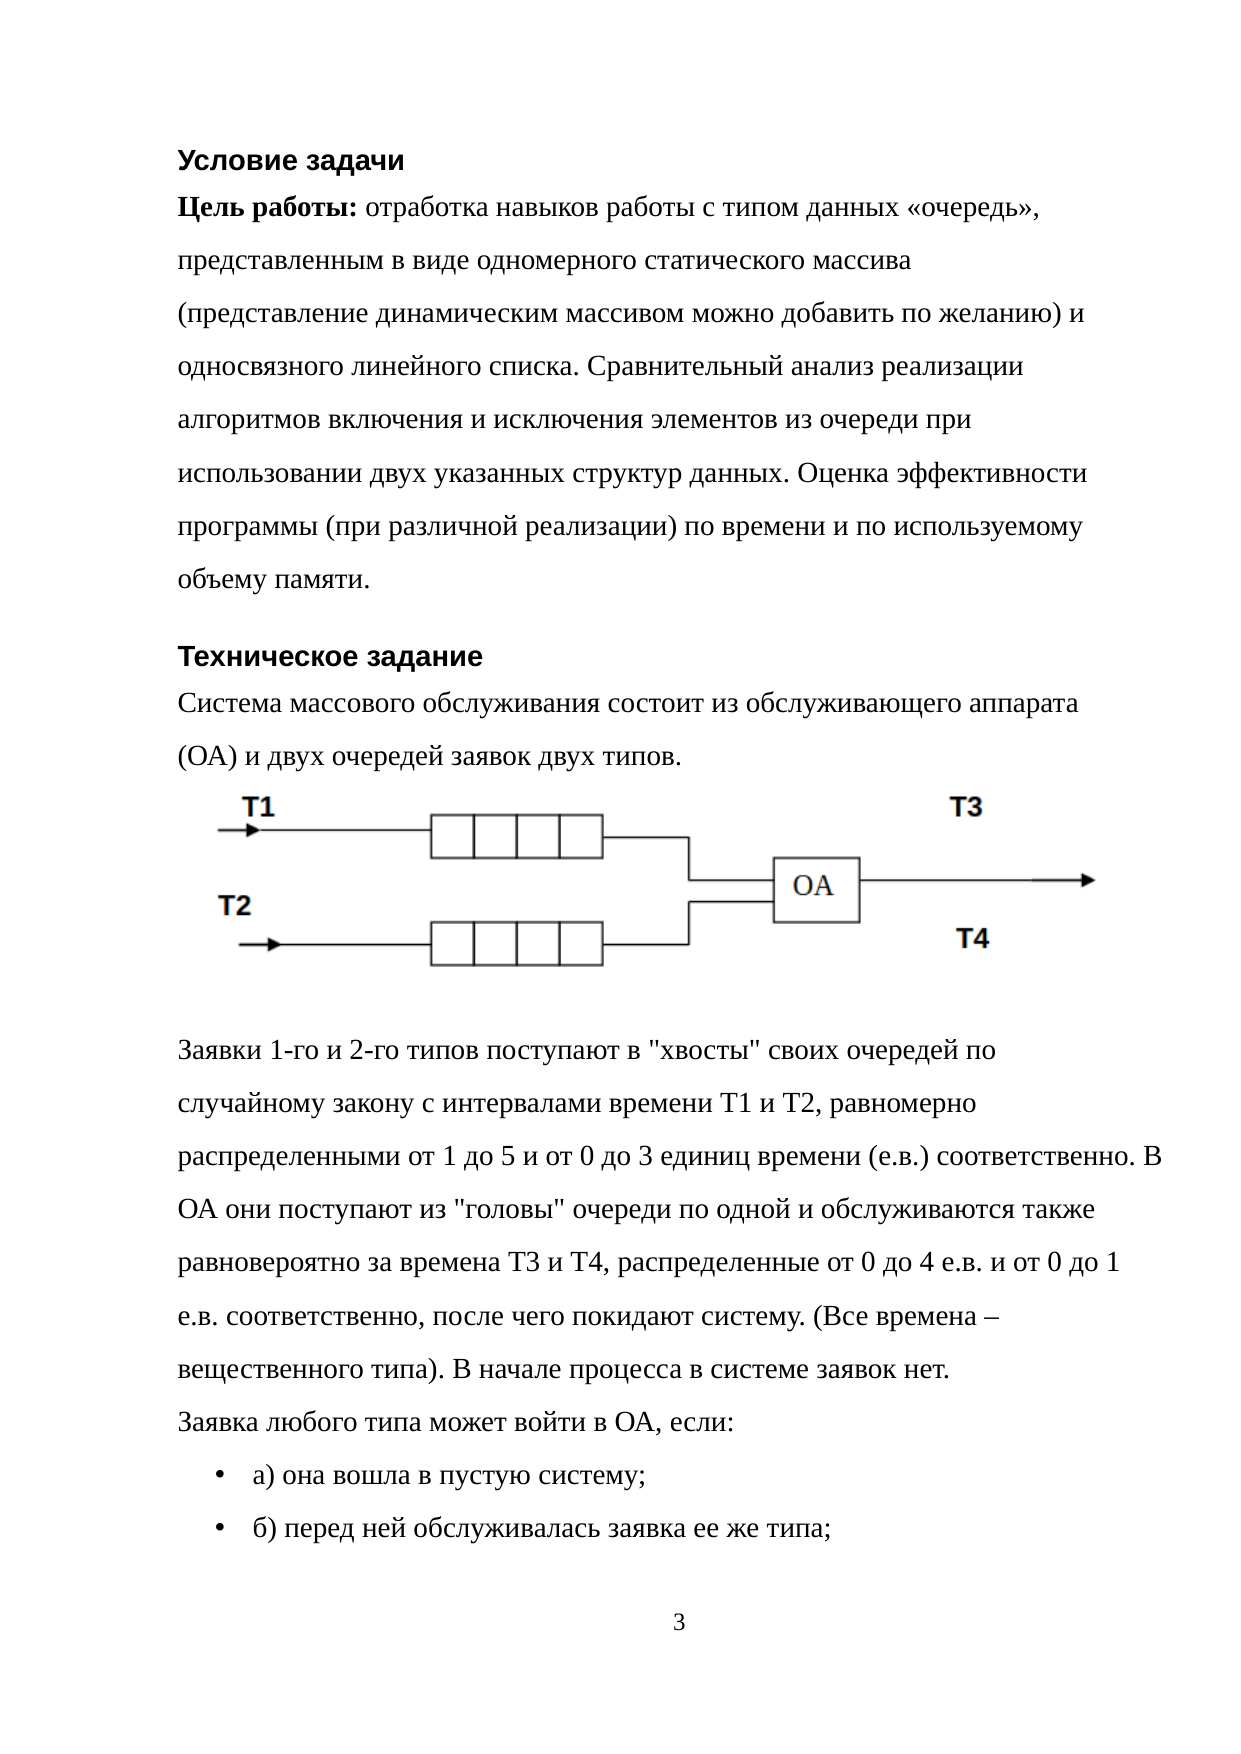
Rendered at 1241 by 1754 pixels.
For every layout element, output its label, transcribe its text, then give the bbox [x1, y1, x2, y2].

text Система массового обслуживания состоит из обслуживающего аппарата [177, 685, 1181, 719]
text (ОА) и двух очередей заявок двух типов. [177, 738, 1181, 772]
subtitle Техническое задание [177, 639, 1181, 673]
text равновероятно за времена Т3 и Т4, распределенные от 0 до 4 е.в. и от 0 до 1 [177, 1244, 1181, 1278]
subtitle Условие задачи [177, 143, 1181, 177]
text объему памяти. [177, 561, 1181, 594]
text е.в. соответственно, после чего покидают систему. (Все времена – [177, 1298, 1181, 1331]
text (представление динамическим массивом можно добавить по желанию) и [177, 295, 1181, 329]
text алгоритмов включения и исключения элементов из очереди при [177, 402, 1181, 435]
text Заявки 1-го и 2-го типов поступают в "хвосты" своих очередей по [177, 1032, 1181, 1066]
text представленным в виде одномерного статического массива [177, 242, 1181, 276]
list а) она вошла в пустую систему; [215, 1457, 1181, 1491]
text ОА они поступают из "головы" очереди по одной и обслуживаются также [177, 1191, 1181, 1225]
text Заявка любого типа может войти в ОА, если: [177, 1404, 1181, 1437]
picture [177, 791, 1182, 974]
text использовании двух указанных структур данных. Оценка эффективности [177, 455, 1181, 488]
list б) перед ней обслуживалась заявка ее же типа; [215, 1510, 1181, 1544]
text Цель работы: отработка навыков работы с типом данных «очередь», [177, 189, 1181, 223]
text распределенными от 1 до 5 и от 0 до 3 единиц времени (е.в.) соответственно. В [177, 1138, 1181, 1172]
text случайному закону с интервалами времени Т1 и Т2, равномерно [177, 1085, 1181, 1119]
text программы (при различной реализации) по времени и по используемому [177, 508, 1181, 541]
text вещественного типа). В начале процесса в системе заявок нет. [177, 1351, 1181, 1384]
text односвязного линейного списка. Сравнительный анализ реализации [177, 348, 1181, 382]
